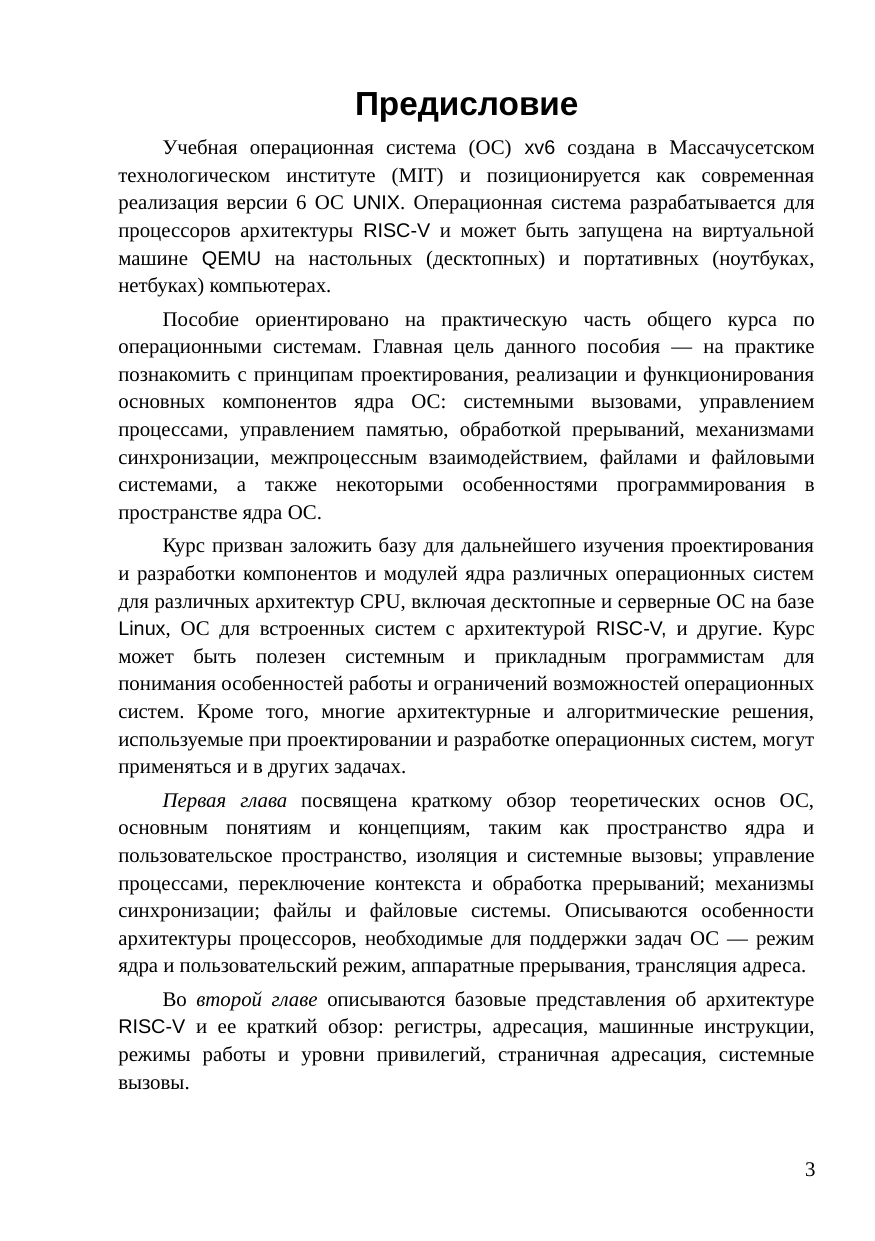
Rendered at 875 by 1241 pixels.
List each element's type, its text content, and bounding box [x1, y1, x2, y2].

text Предисловие [177, 84, 756, 122]
text Первая глава посвящена краткому обзор теоретических основ ОС, основным понятиям и концепциям, таким как пространство ядра и пользовательское пространство, изоляция и системные вызовы; управление процессами, переключение контекста и обработка прерываний; механизмы синхронизации; файлы и файловые системы. Описываются особенности архитектуры процессоров, необходимые для поддержки задач ОС — режим ядра и пользовательский режим, аппаратные прерывания, трансляция адреса. [118, 788, 815, 977]
text Курс призван заложить базу для дальнейшего изучения проектирования и разработки компонентов и модулей ядра различных операционных систем для различных архитектур CPU, включая десктопные и серверные ОС на базе Linux, ОС для встроенных систем с архитектурой RISC-V, и другие. Курс может быть полезен системным и прикладным программистам для понимания особенностей работы и ограничений возможностей операционных систем. Кроме того, многие архитектурные и алгоритмические решения, используемые при проектировании и разработке операционных систем, могут применяться и в других задачах. [118, 533, 815, 778]
text Пособие ориентировано на практическую часть общего курса по операционными системам. Главная цель данного пособия — на практике познакомить с принципам проектирования, реализации и функционирования основных компонентов ядра ОС: системными вызовами, управлением процессами, управлением памятью, обработкой прерываний, механизмами синхронизации, межпроцессным взаимодействием, файлами и файловыми системами, а также некоторыми особенностями программирования в пространстве ядра ОС. [118, 307, 815, 524]
text Во второй главе описываются базовые представления об архитектуре RISC-V и ее краткий обзор: регистры, адресация, машинные инструкции, режимы работы и уровни привилегий, страничная адресация, системные вызовы. [118, 987, 815, 1094]
text Учебная операционная система (ОС) xv6 создана в Массачусетском технологическом институте (MIT) и позиционируется как современная реализация версии 6 ОС UNIX. Операционная система разрабатывается для процессоров архитектуры RISC-V и может быть запущена на виртуальной машине QEMU на настольных (десктопных) и портативных (ноутбуках, нетбуках) компьютерах. [118, 135, 815, 297]
